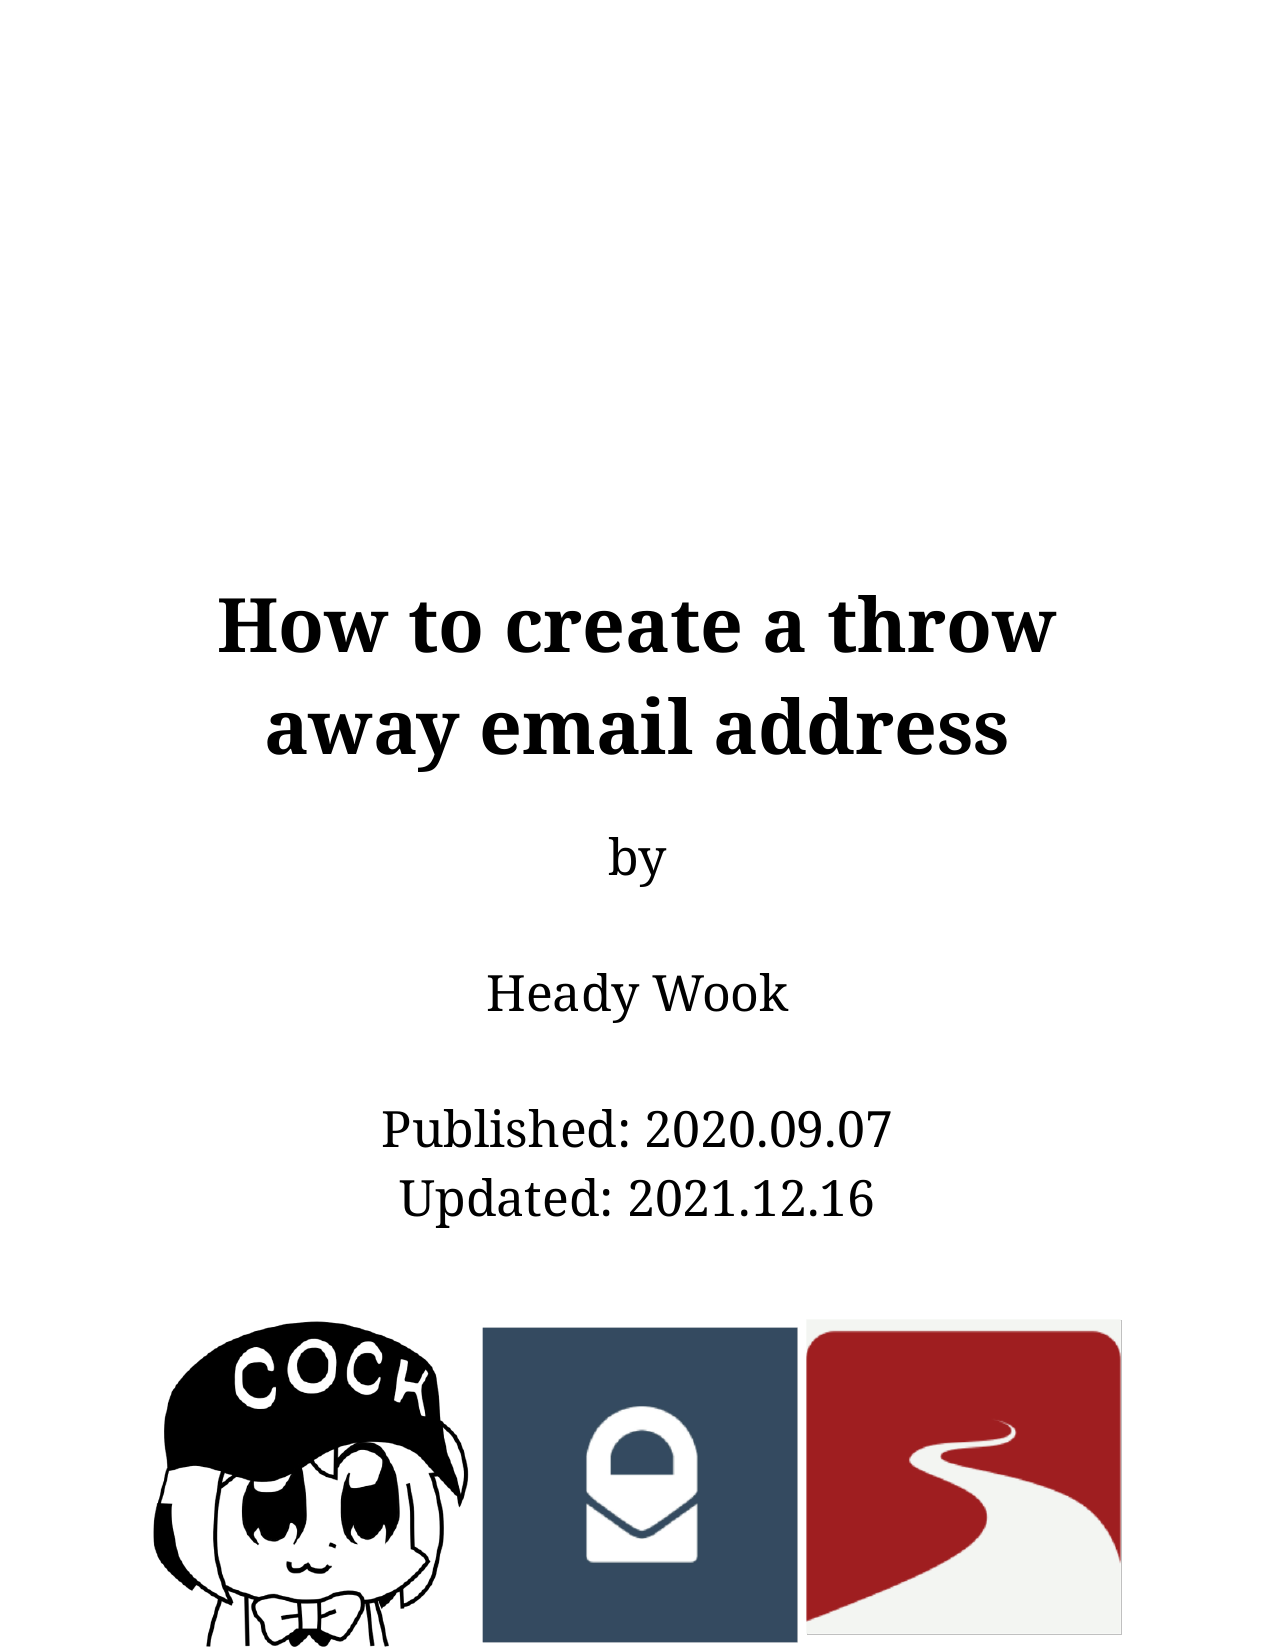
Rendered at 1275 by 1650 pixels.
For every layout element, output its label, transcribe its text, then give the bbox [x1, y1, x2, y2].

subtitle Heady Wook [150, 958, 1125, 1026]
subtitle Updated: 2021.12.16 [150, 1162, 1125, 1231]
title How to create a throw away email address [150, 572, 1125, 776]
picture [150, 1313, 1125, 1650]
subtitle by [150, 822, 1125, 890]
subtitle Published: 2020.09.07 [150, 1094, 1125, 1162]
